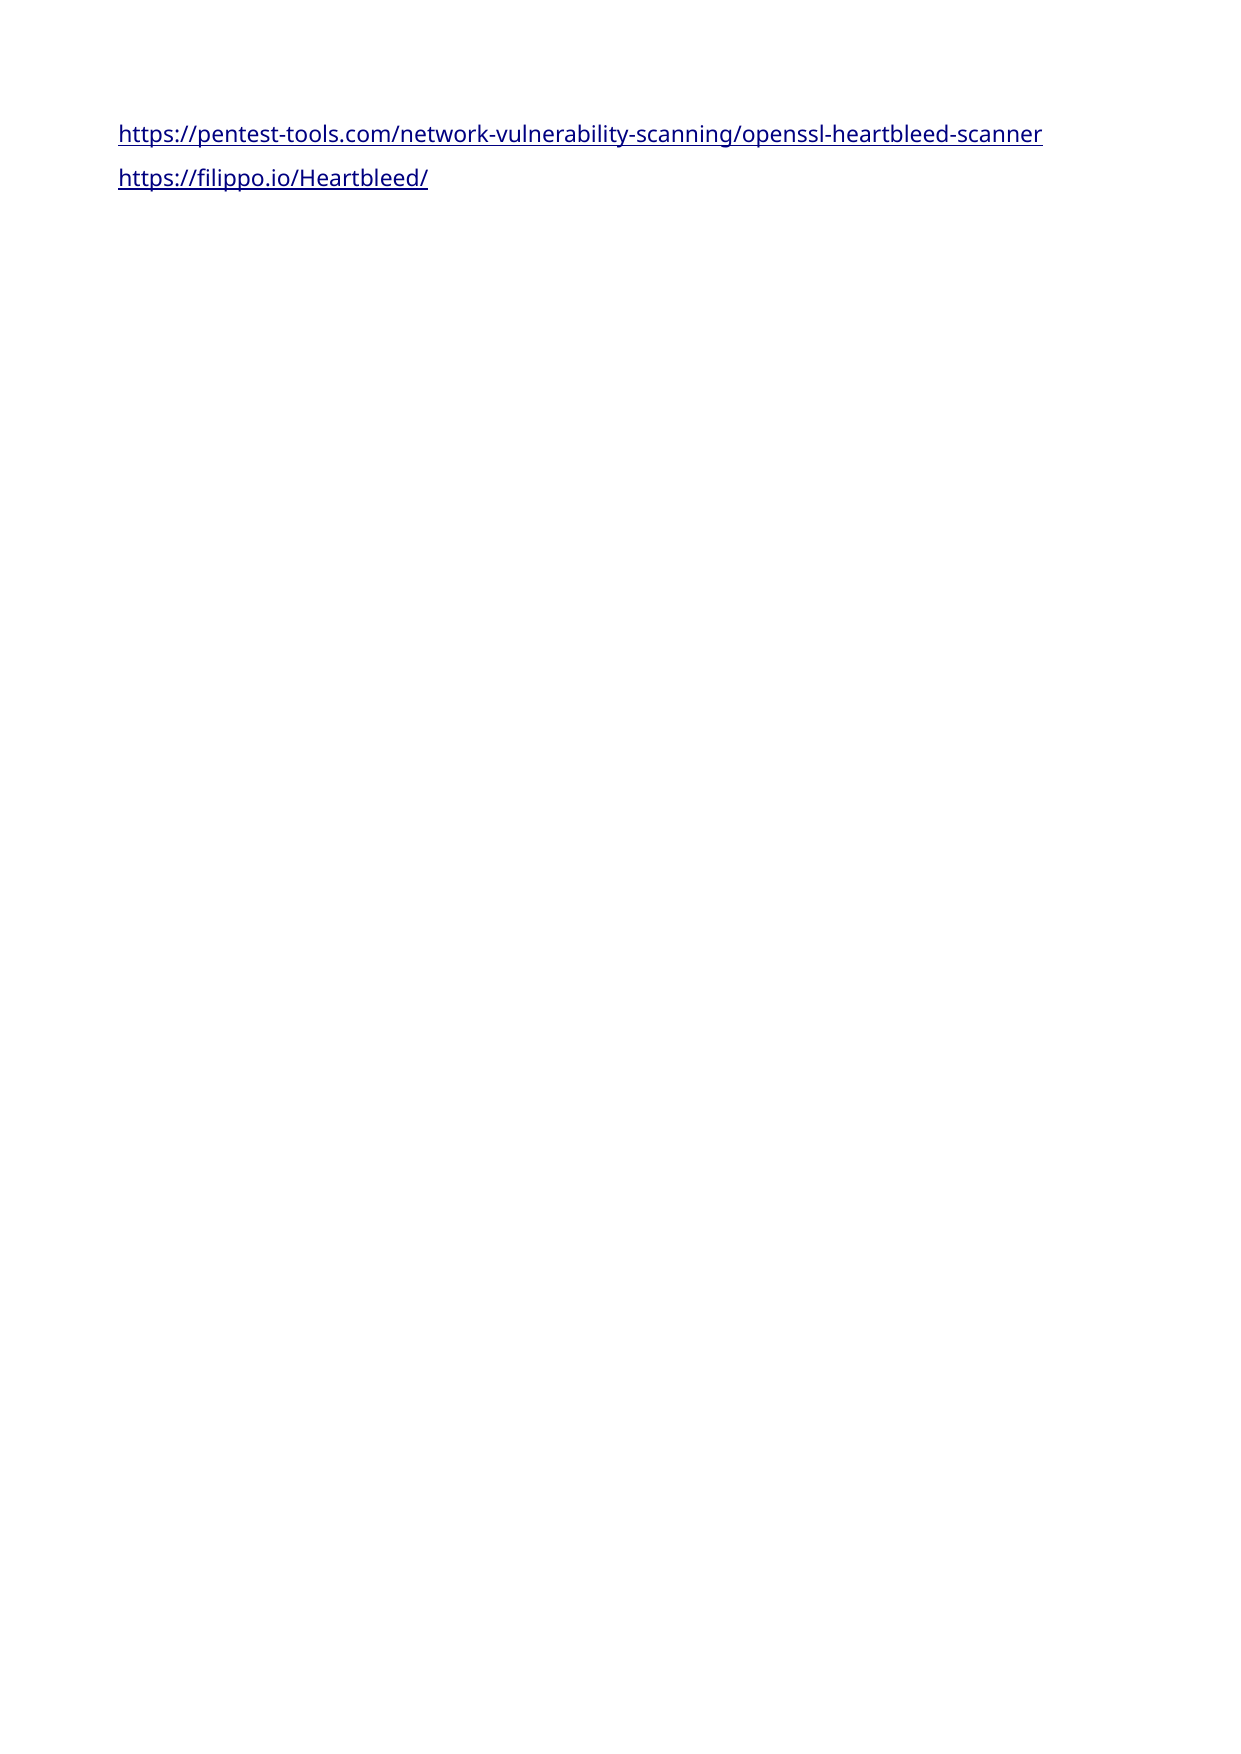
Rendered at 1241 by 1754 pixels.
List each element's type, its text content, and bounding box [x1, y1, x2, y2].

text https://filippo.io/Heartbleed/ [118, 162, 1122, 193]
text https://pentest-tools.com/network-vulnerability-scanning/openssl-heartbleed-scanner [118, 118, 1122, 149]
